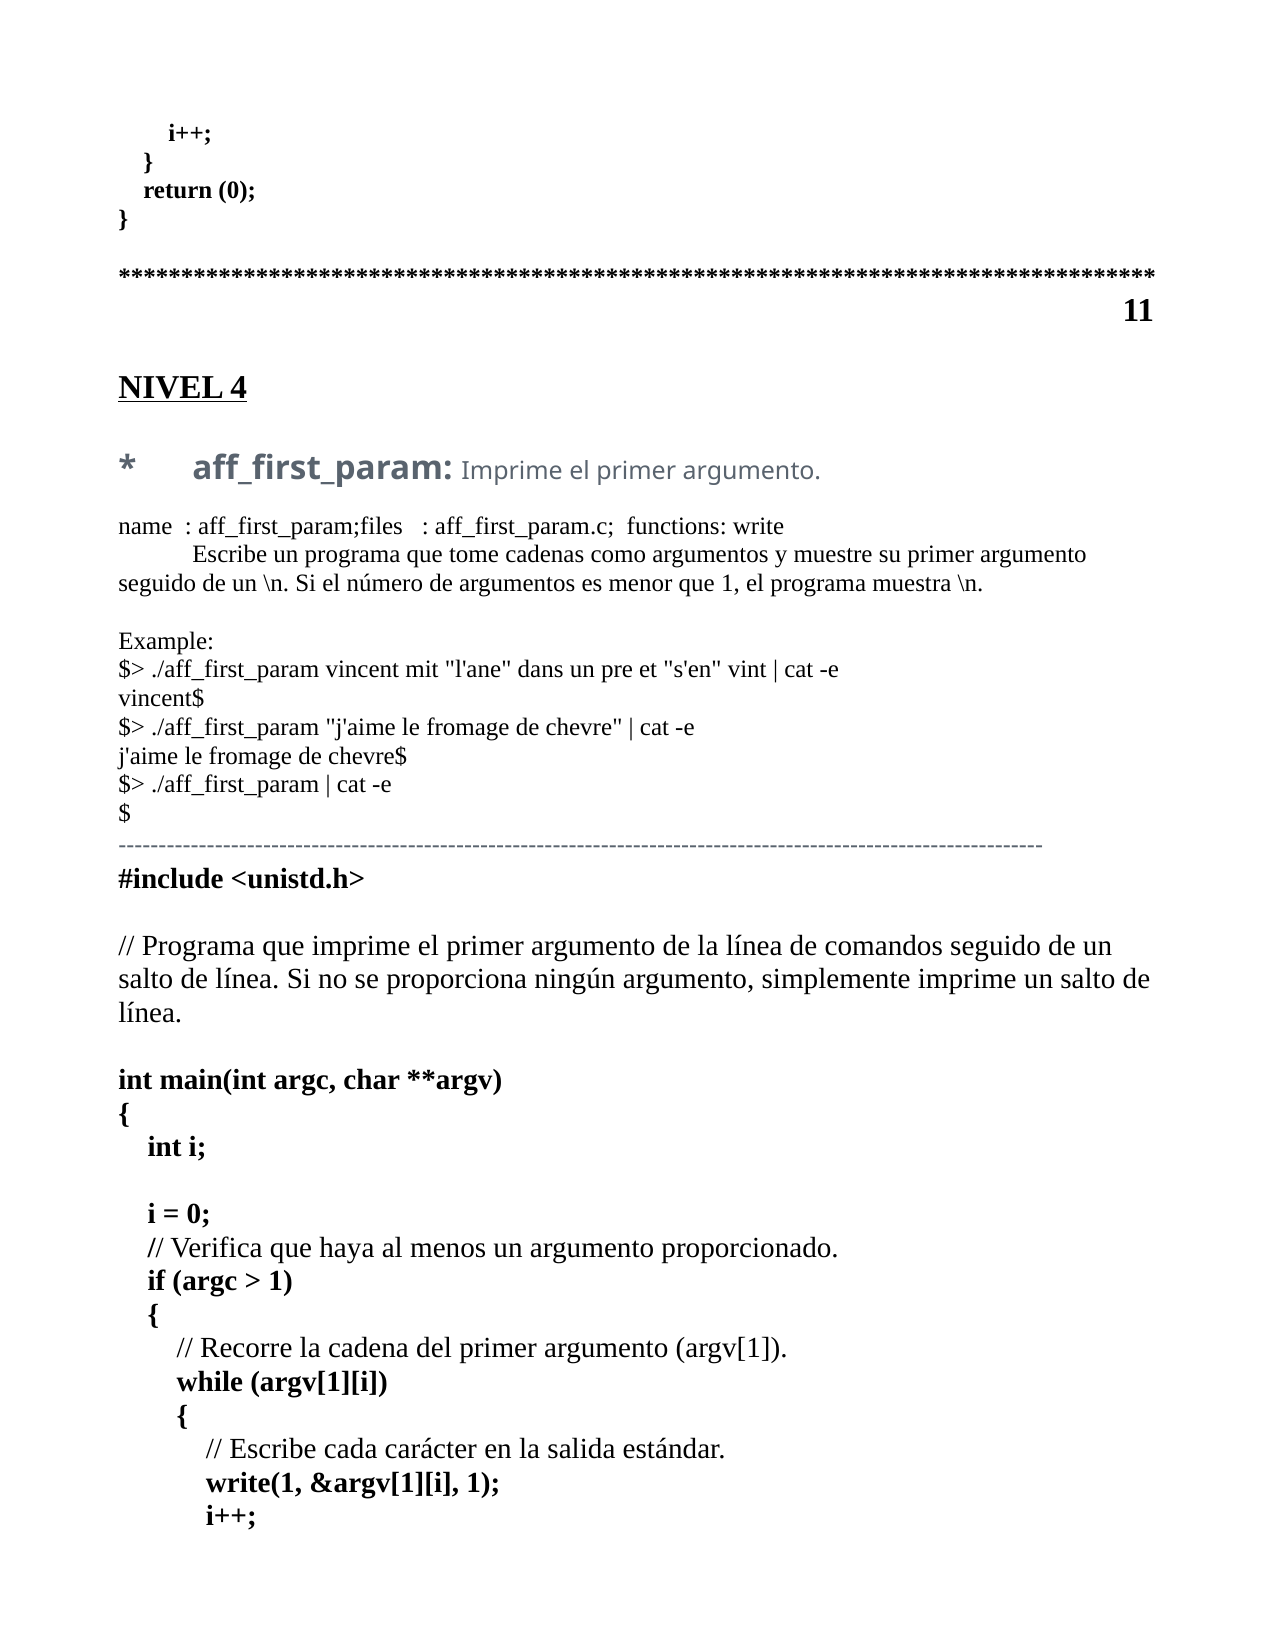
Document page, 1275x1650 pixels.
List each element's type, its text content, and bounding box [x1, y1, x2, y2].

text } [118, 204, 1157, 233]
text { [118, 1398, 1157, 1431]
text ------------------------------------------------------------------------------------------------------------------- [118, 827, 1157, 861]
text i++; [118, 118, 1157, 147]
text $> ./aff_first_param "j'aime le fromage de chevre" | cat -e [118, 712, 1157, 741]
text $ [118, 798, 1157, 827]
text if (argc > 1) [118, 1263, 1157, 1297]
text int i; [118, 1129, 1157, 1163]
text name : aff_first_param;files : aff_first_param.c; functions: write [118, 511, 1157, 539]
text // Escribe cada carácter en la salida estándar. [118, 1431, 1157, 1465]
text write(1, &argv[1][i], 1); [118, 1465, 1157, 1498]
text *********************************************************************************** [118, 262, 1157, 291]
text // Programa que imprime el primer argumento de la línea de comandos seguido de un salto de línea. Si no se proporciona ningún argumento, simplemente imprime un salto de línea. [118, 928, 1157, 1029]
text // Recorre la cadena del primer argumento (argv[1]). [118, 1331, 1157, 1364]
text j'aime le fromage de chevre$ [118, 741, 1157, 769]
text $> ./aff_first_param vincent mit "l'ane" dans un pre et "s'en" vint | cat -e [118, 654, 1157, 683]
text // Verifica que haya al menos un argumento proporcionado. [118, 1230, 1157, 1263]
text while (argv[1][i]) [118, 1364, 1157, 1398]
text i = 0; [118, 1196, 1157, 1230]
text { [118, 1096, 1157, 1129]
text NIVEL 4 [118, 367, 1157, 406]
text Escribe un programa que tome cadenas como argumentos y muestre su primer argumento seguido de un \n. Si el número de argumentos es menor que 1, el programa muestra \n. [118, 539, 1157, 597]
text $> ./aff_first_param | cat -e [118, 769, 1157, 798]
text i++; [118, 1498, 1157, 1532]
text Example: [118, 626, 1157, 654]
text } [118, 147, 1157, 176]
text int main(int argc, char **argv) [118, 1062, 1157, 1096]
text * aff_first_param: Imprime el primer argumento. [118, 444, 1157, 489]
text 11 [118, 291, 1157, 329]
text { [118, 1297, 1157, 1331]
text #include <unistd.h> [118, 861, 1157, 894]
text return (0); [118, 176, 1157, 204]
text vincent$ [118, 683, 1157, 712]
